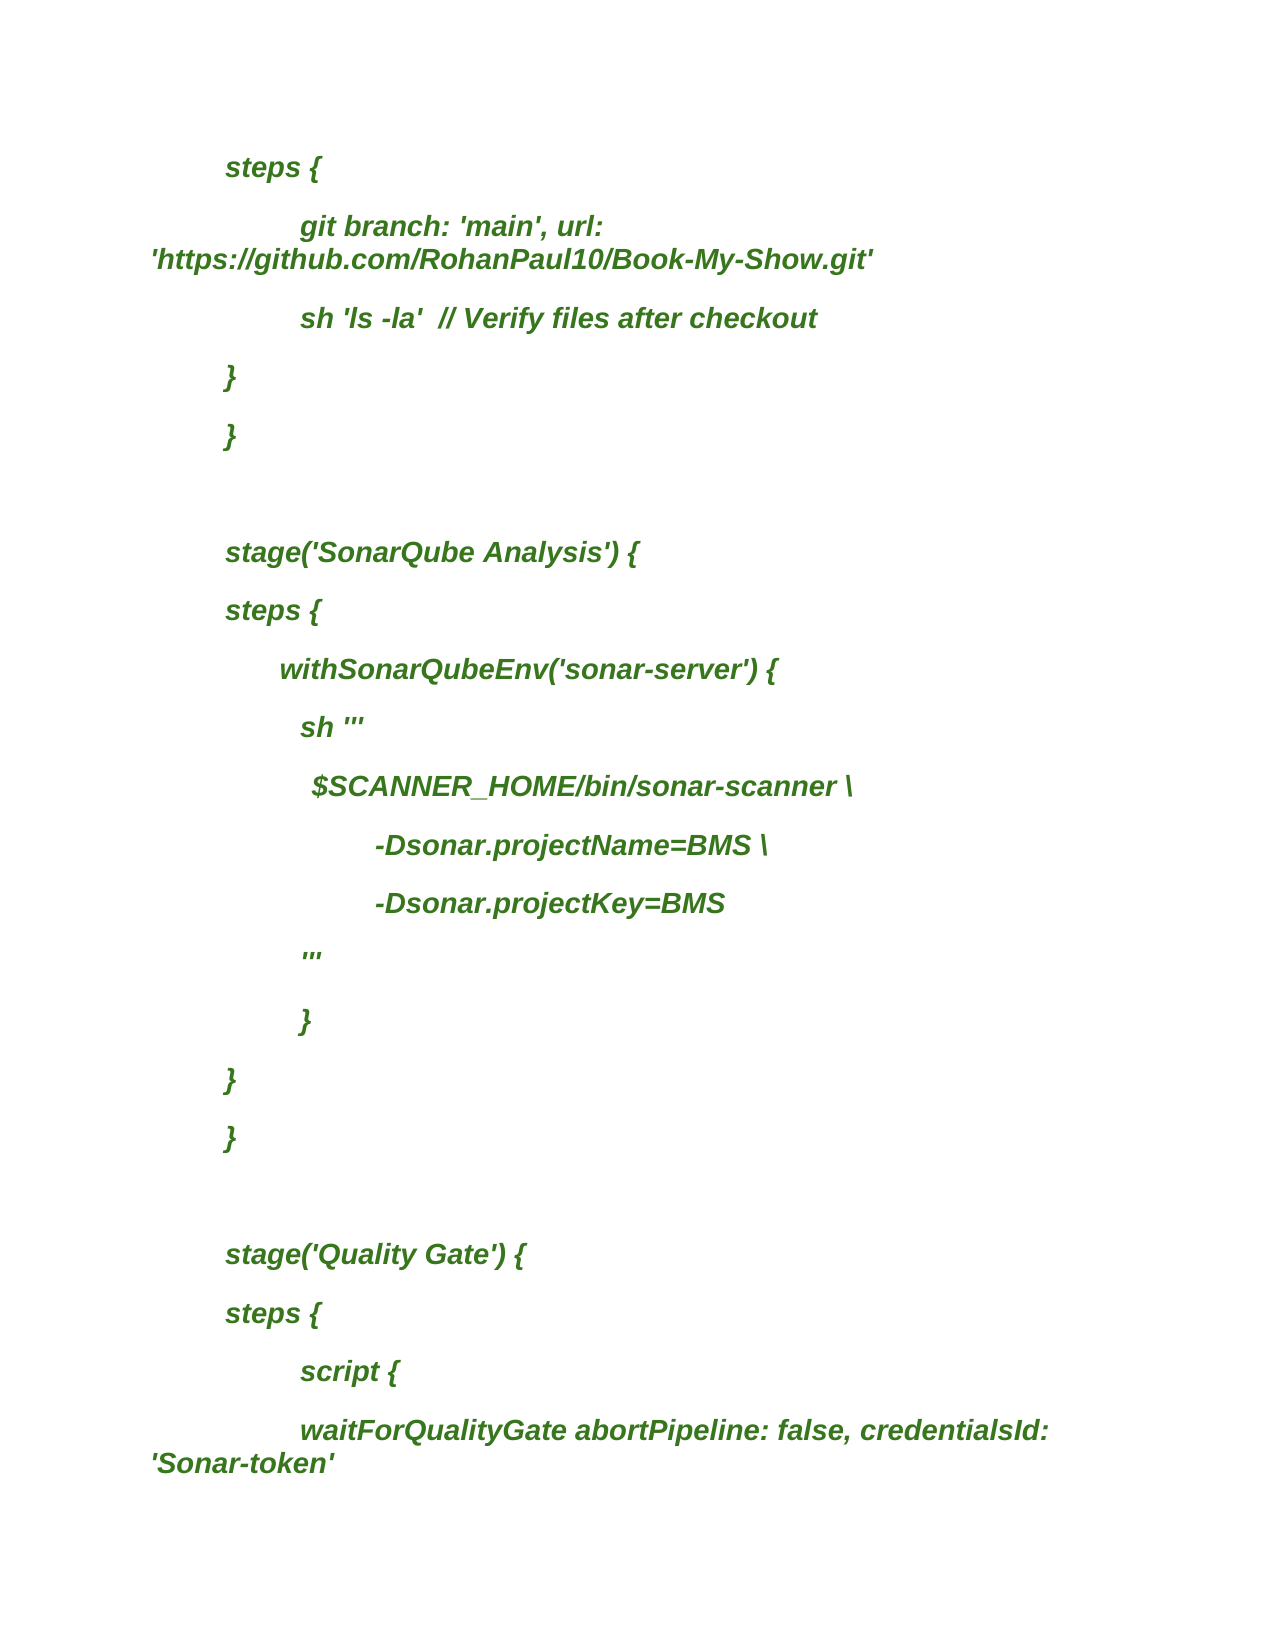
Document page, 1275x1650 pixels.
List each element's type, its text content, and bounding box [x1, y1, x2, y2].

text sh 'ls -la' // Verify files after checkout [150, 301, 1125, 334]
text steps { [150, 1296, 1125, 1329]
text steps { [150, 150, 1125, 183]
text steps { [150, 593, 1125, 627]
text withSonarQubeEnv('sonar-server') { [150, 652, 1125, 685]
text } [150, 1120, 1125, 1154]
text sh ''' [150, 710, 1125, 744]
text git branch: 'main', url: 'https://github.com/RohanPaul10/Book-My-Show.git' [150, 208, 1125, 276]
text } [150, 359, 1125, 393]
text stage('SonarQube Analysis') { [150, 535, 1125, 568]
text waitForQualityGate abortPipeline: false, credentialsId: 'Sonar-token' [150, 1413, 1125, 1480]
text } [150, 418, 1125, 451]
text -Dsonar.projectName=BMS \ [150, 827, 1125, 861]
text ''' [150, 944, 1125, 978]
text } [150, 1003, 1125, 1037]
text script { [150, 1354, 1125, 1388]
text stage('Quality Gate') { [150, 1237, 1125, 1271]
text -Dsonar.projectKey=BMS [150, 886, 1125, 919]
text } [150, 1062, 1125, 1095]
text $SCANNER_HOME/bin/sonar-scanner \ [150, 769, 1125, 802]
